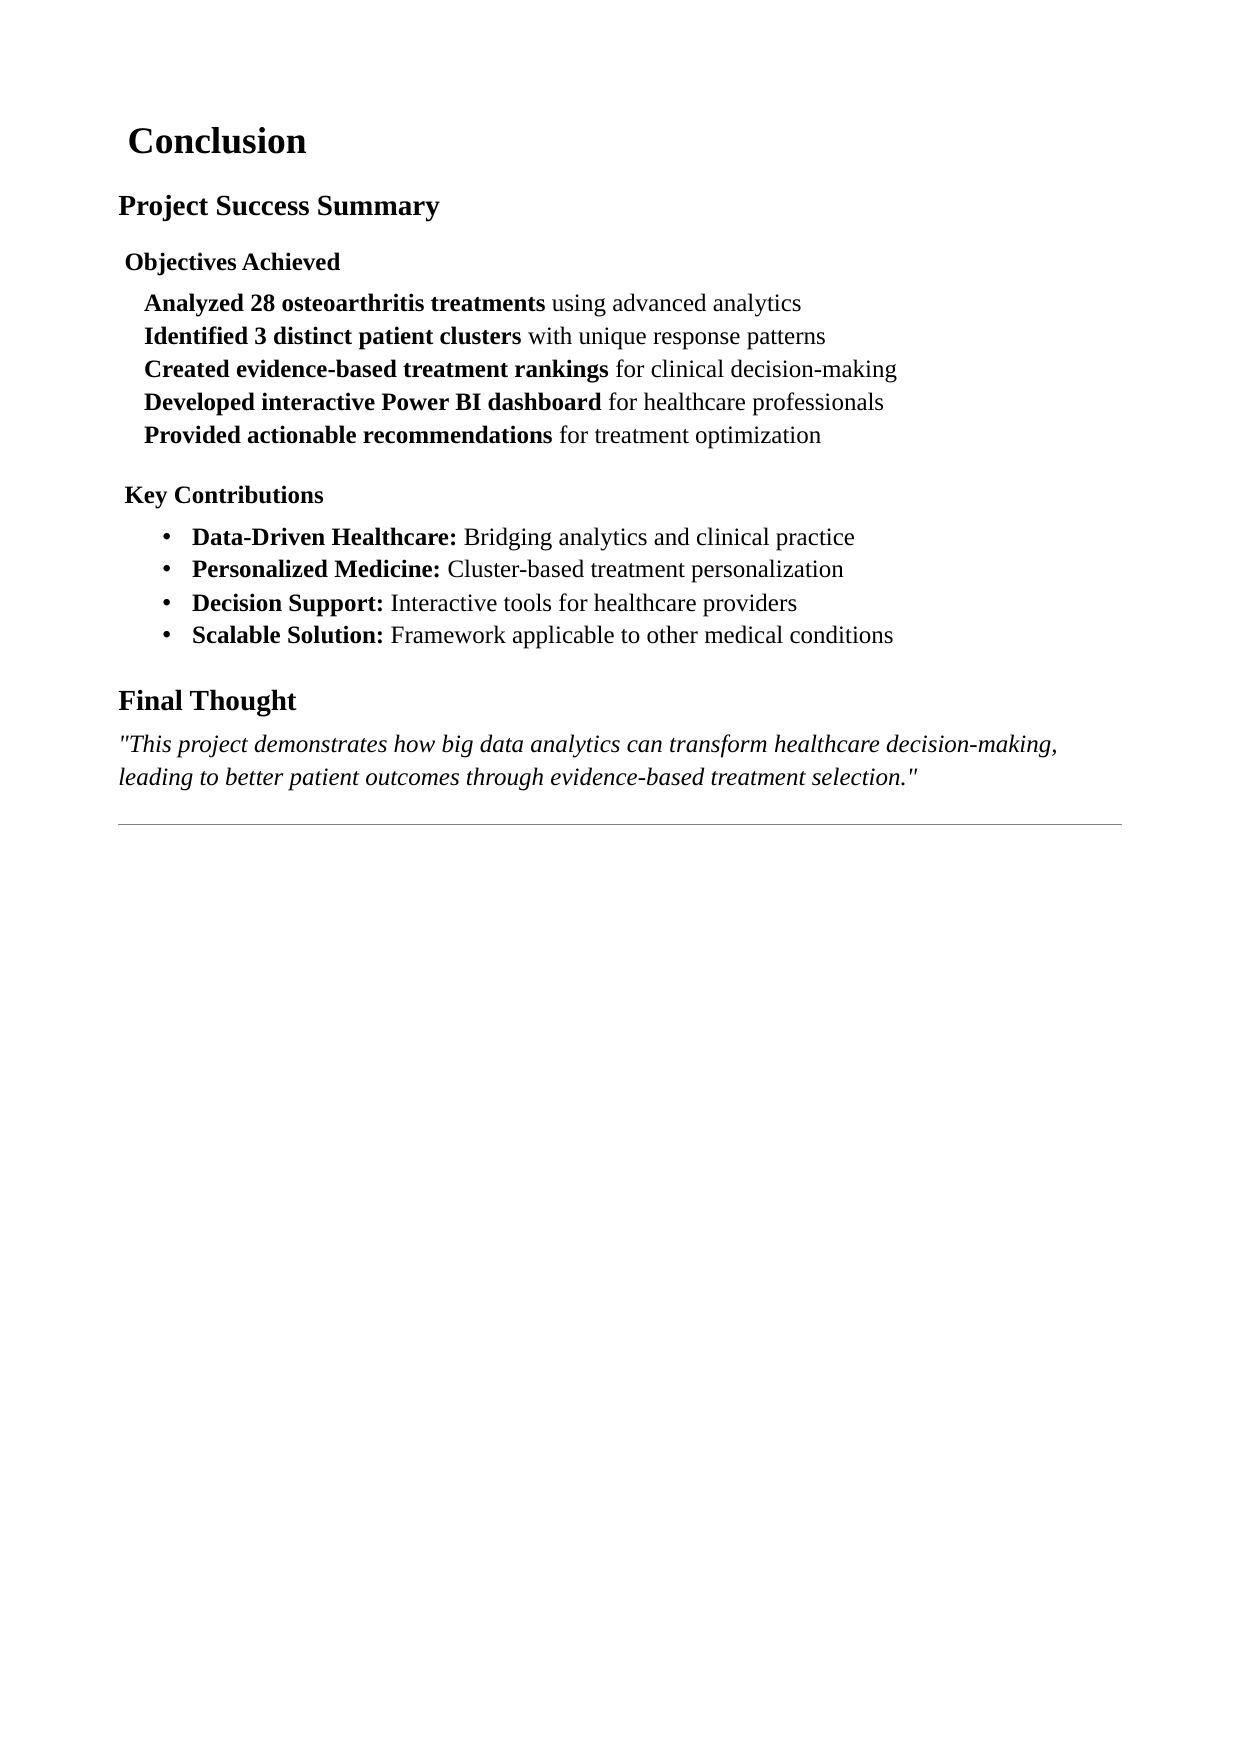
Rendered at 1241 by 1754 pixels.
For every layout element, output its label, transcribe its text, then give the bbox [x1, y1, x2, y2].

subtitle Objectives Achieved [118, 247, 1122, 276]
list Personalized Medicine: Cluster-based treatment personalization [162, 554, 1122, 583]
text ✅ Analyzed 28 osteoarthritis treatments using advanced analytics ✅ Identified 3 distinct patient clusters with unique response patterns ✅ Created evidence-based treatment rankings for clinical decision-making ✅ Developed interactive Power BI dashboard for healthcare professionals ✅ Provided actionable recommendations for treatment optimization [118, 288, 1122, 449]
list Decision Support: Interactive tools for healthcare providers [162, 588, 1122, 616]
text "This project demonstrates how big data analytics can transform healthcare decision-making, leading to better patient outcomes through evidence-based treatment selection." [118, 729, 1122, 791]
subtitle Project Success Summary [118, 188, 1122, 222]
subtitle Conclusion [118, 118, 1122, 161]
subtitle Key Contributions [118, 480, 1122, 509]
list Data-Driven Healthcare: Bridging analytics and clinical practice [162, 522, 1122, 550]
subtitle Final Thought [118, 683, 1122, 716]
list Scalable Solution: Framework applicable to other medical conditions [162, 621, 1122, 649]
